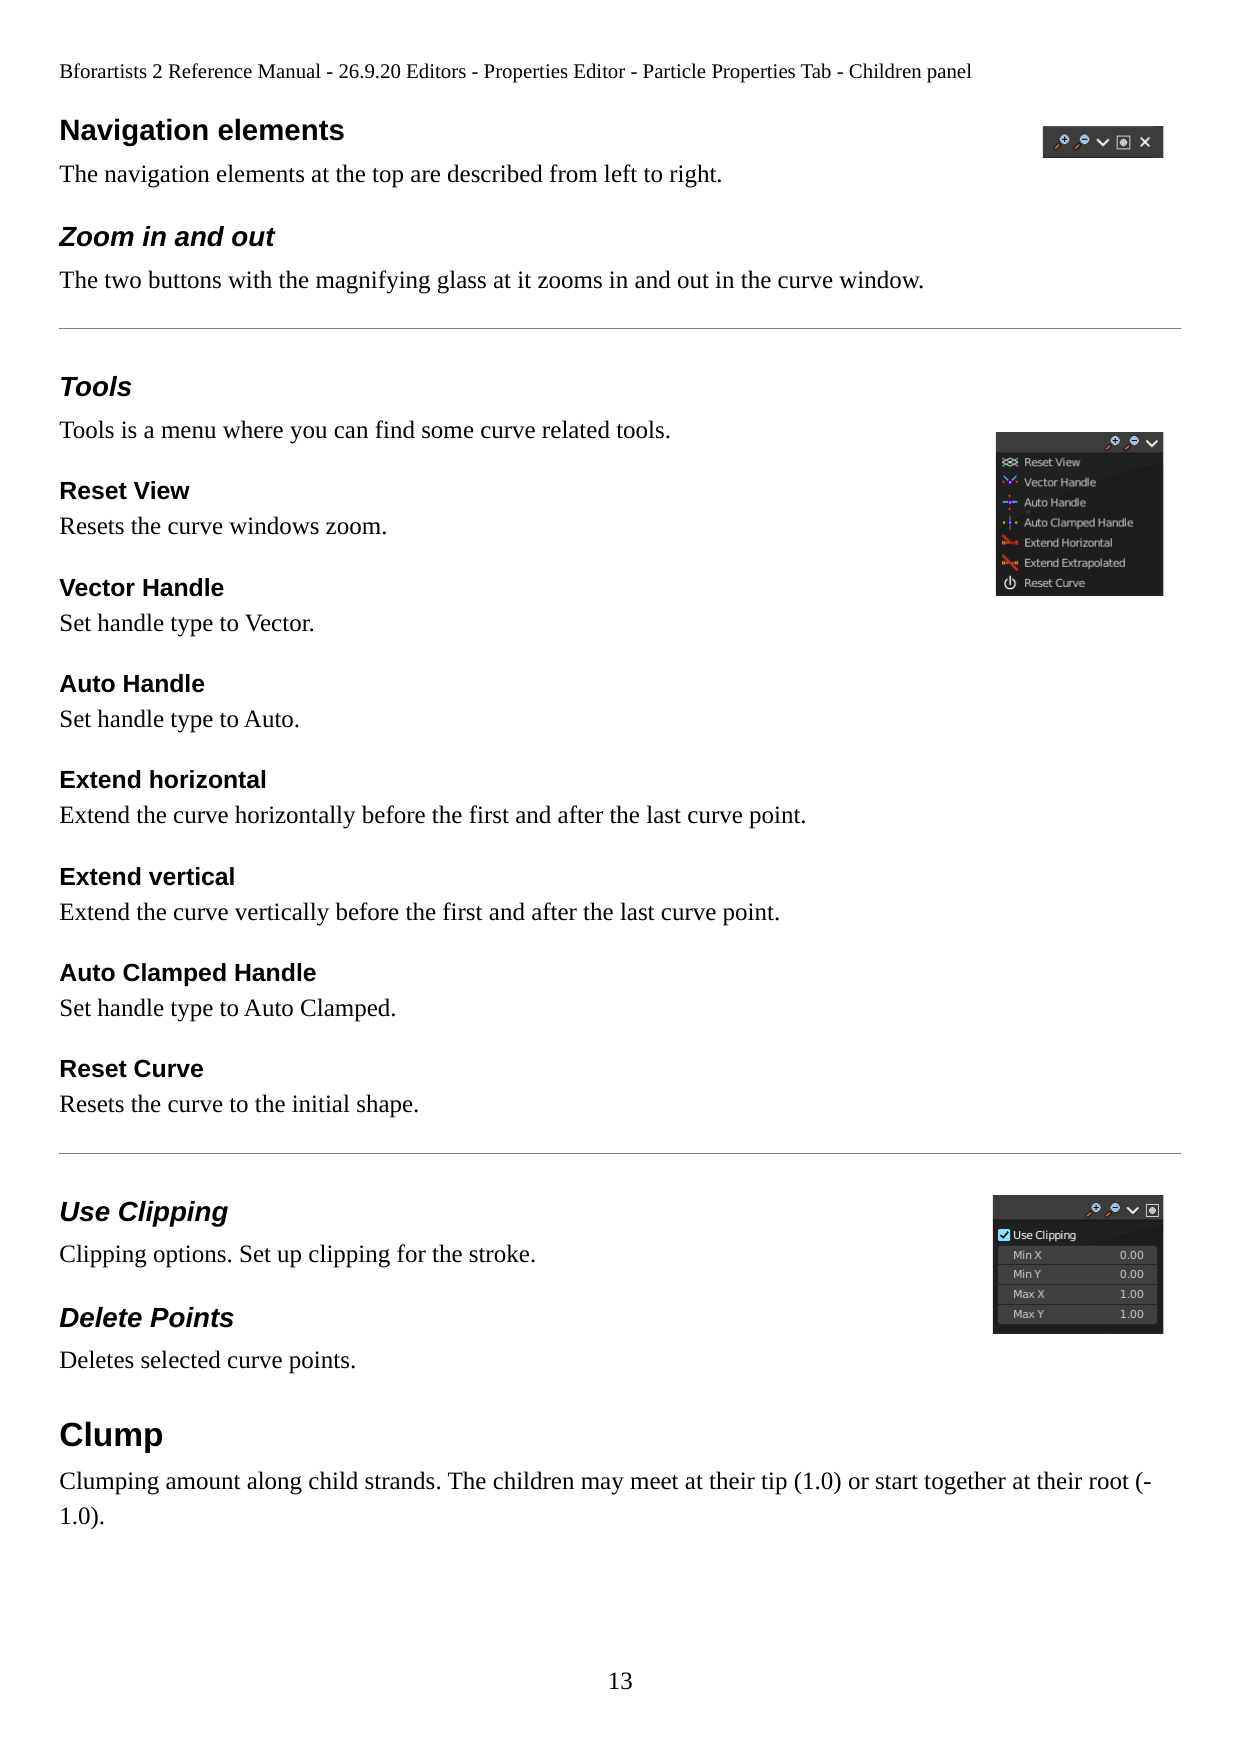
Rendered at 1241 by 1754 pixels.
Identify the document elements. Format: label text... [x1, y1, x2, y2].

text Clipping options. Set up clipping for the stroke. [59, 1239, 992, 1268]
subtitle Auto Clamped Handle [59, 958, 1181, 987]
subtitle Reset View [59, 476, 995, 505]
text Set handle type to Vector. [59, 608, 1181, 636]
subtitle Reset Curve [59, 1054, 1181, 1083]
subtitle [1164, 1195, 1181, 1227]
subtitle Zoom in and out [59, 220, 1181, 252]
text Extend the curve horizontally before the first and after the last curve point. [59, 800, 1181, 829]
text The two buttons with the magnifying glass at it zooms in and out in the curve window. [59, 265, 1181, 293]
text Clumping amount along child strands. The children may meet at their tip (1.0) or start together at their root (-1.0). [59, 1466, 1181, 1530]
subtitle Clump [59, 1415, 1181, 1454]
text Tools is a menu where you can find some curve related tools. [59, 415, 1181, 444]
text Deletes selected curve points. [59, 1345, 1181, 1374]
subtitle Extend vertical [59, 862, 1181, 890]
text Resets the curve windows zoom. [59, 511, 995, 540]
subtitle [1164, 476, 1181, 505]
subtitle Auto Handle [59, 669, 1181, 698]
subtitle [1164, 1301, 1181, 1333]
subtitle Use Clipping [59, 1195, 992, 1227]
subtitle Delete Points [59, 1301, 992, 1333]
picture [992, 1195, 1164, 1334]
subtitle Extend horizontal [59, 766, 1181, 794]
picture [995, 432, 1164, 596]
text Set handle type to Auto Clamped. [59, 993, 1181, 1022]
text Extend the curve vertically before the first and after the last curve point. [59, 897, 1181, 925]
text Set handle type to Auto. [59, 704, 1181, 733]
subtitle Tools [59, 371, 1181, 402]
picture [1042, 126, 1164, 158]
text Resets the curve to the initial shape. [59, 1089, 1181, 1118]
subtitle Vector Handle [59, 573, 1181, 601]
subtitle Navigation elements [59, 113, 1181, 146]
text The navigation elements at the top are described from left to right. [59, 159, 1181, 188]
